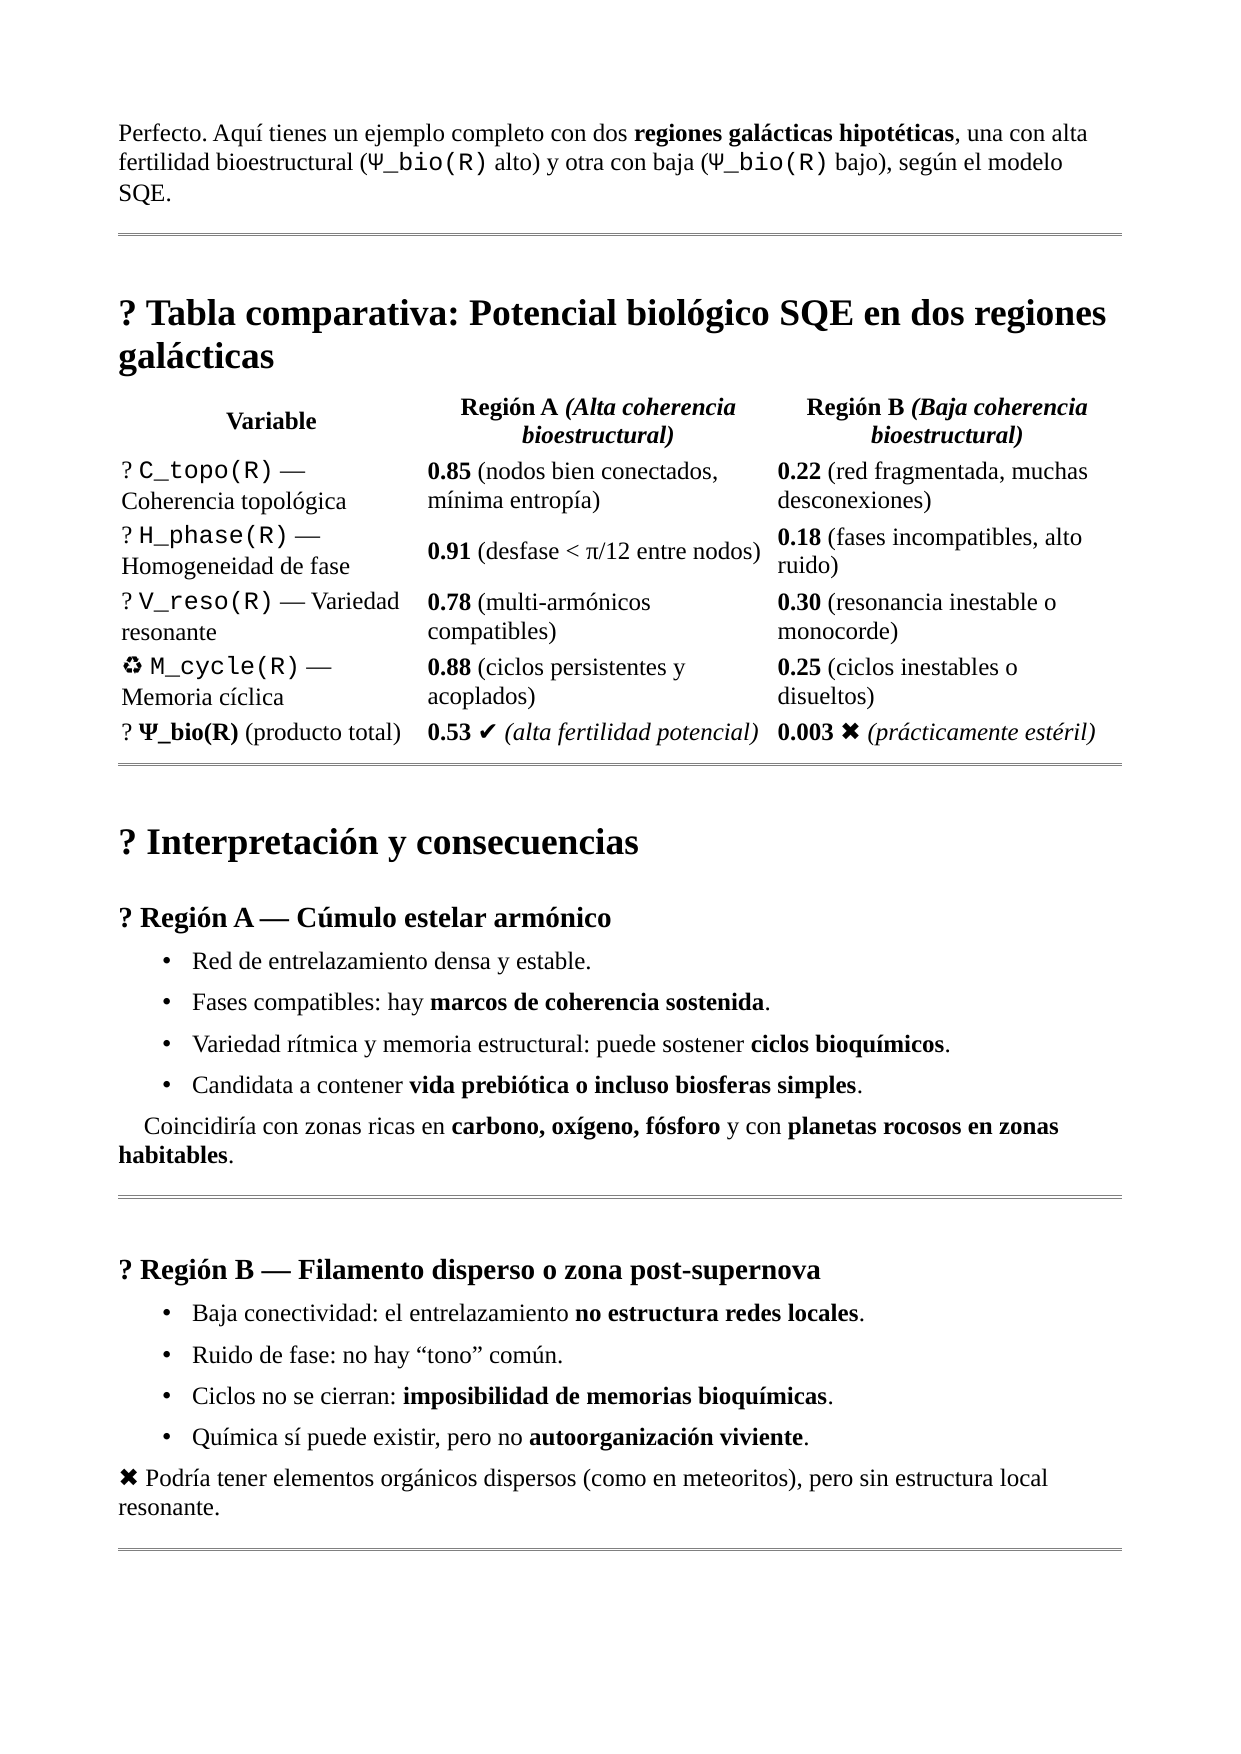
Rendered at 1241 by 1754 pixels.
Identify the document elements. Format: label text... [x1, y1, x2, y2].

table_header Variable [118, 389, 424, 452]
table_cell 0.85 (nodos bien conectados, mínima entropía) [424, 452, 774, 518]
list Red de entrelazamiento densa y estable. [162, 946, 1122, 975]
text ✅ Coincidiría con zonas ricas en carbono, oxígeno, fósforo y con planetas rocosos en zonas habitables. [118, 1111, 1122, 1169]
list Ciclos no se cierran: imposibilidad de memorias bioquímicas. [162, 1381, 1122, 1410]
subtitle ? Región B — Filamento disperso o zona post-supernova [118, 1252, 1122, 1286]
table_cell ? V_reso(R) — Variedad resonante [118, 583, 424, 648]
table_cell 0.53 ✔️ (alta fertilidad potencial) [424, 714, 774, 748]
text Perfecto. Aquí tienes un ejemplo completo con dos regiones galácticas hipotéticas, una con alta fertilidad bioestructural (Ψ_bio(R) alto) y otra con baja (Ψ_bio(R) bajo), según el modelo SQE. [118, 118, 1122, 206]
table_header Región B (Baja coherencia bioestructural) [775, 389, 1122, 452]
list Variedad rítmica y memoria estructural: puede sostener ciclos bioquímicos. [162, 1029, 1122, 1057]
subtitle ? Región A — Cúmulo estelar armónico [118, 900, 1122, 934]
table_cell 0.91 (desfase < π/12 entre nodos) [424, 518, 774, 583]
table_cell ♻️ M_cycle(R) — Memoria cíclica [118, 649, 424, 714]
subtitle ? Interpretación y consecuencias [118, 819, 1122, 863]
table_cell 0.78 (multi-armónicos compatibles) [424, 583, 774, 648]
table_cell ? C_topo(R) — Coherencia topológica [118, 452, 424, 518]
table_header Región A (Alta coherencia bioestructural) [424, 389, 774, 452]
table_cell 0.88 (ciclos persistentes y acoplados) [424, 649, 774, 714]
table_cell 0.22 (red fragmentada, muchas desconexiones) [775, 452, 1122, 518]
table_cell ? H_phase(R) — Homogeneidad de fase [118, 518, 424, 583]
subtitle ? Tabla comparativa: Potencial biológico SQE en dos regiones galácticas [118, 290, 1122, 376]
text ✖️ Podría tener elementos orgánicos dispersos (como en meteoritos), pero sin estructura local resonante. [118, 1463, 1122, 1521]
list Química sí puede existir, pero no autoorganización viviente. [162, 1422, 1122, 1451]
table_cell 0.003 ✖️ (prácticamente estéril) [775, 714, 1122, 748]
list Baja conectividad: el entrelazamiento no estructura redes locales. [162, 1298, 1122, 1327]
list Ruido de fase: no hay “tono” común. [162, 1340, 1122, 1368]
table_cell 0.30 (resonancia inestable o monocorde) [775, 583, 1122, 648]
list Fases compatibles: hay marcos de coherencia sostenida. [162, 987, 1122, 1016]
list Candidata a contener vida prebiótica o incluso biosferas simples. [162, 1070, 1122, 1099]
table_cell ? Ψ_bio(R) (producto total) [118, 714, 424, 748]
table_cell 0.25 (ciclos inestables o disueltos) [775, 649, 1122, 714]
table_cell 0.18 (fases incompatibles, alto ruido) [775, 518, 1122, 583]
